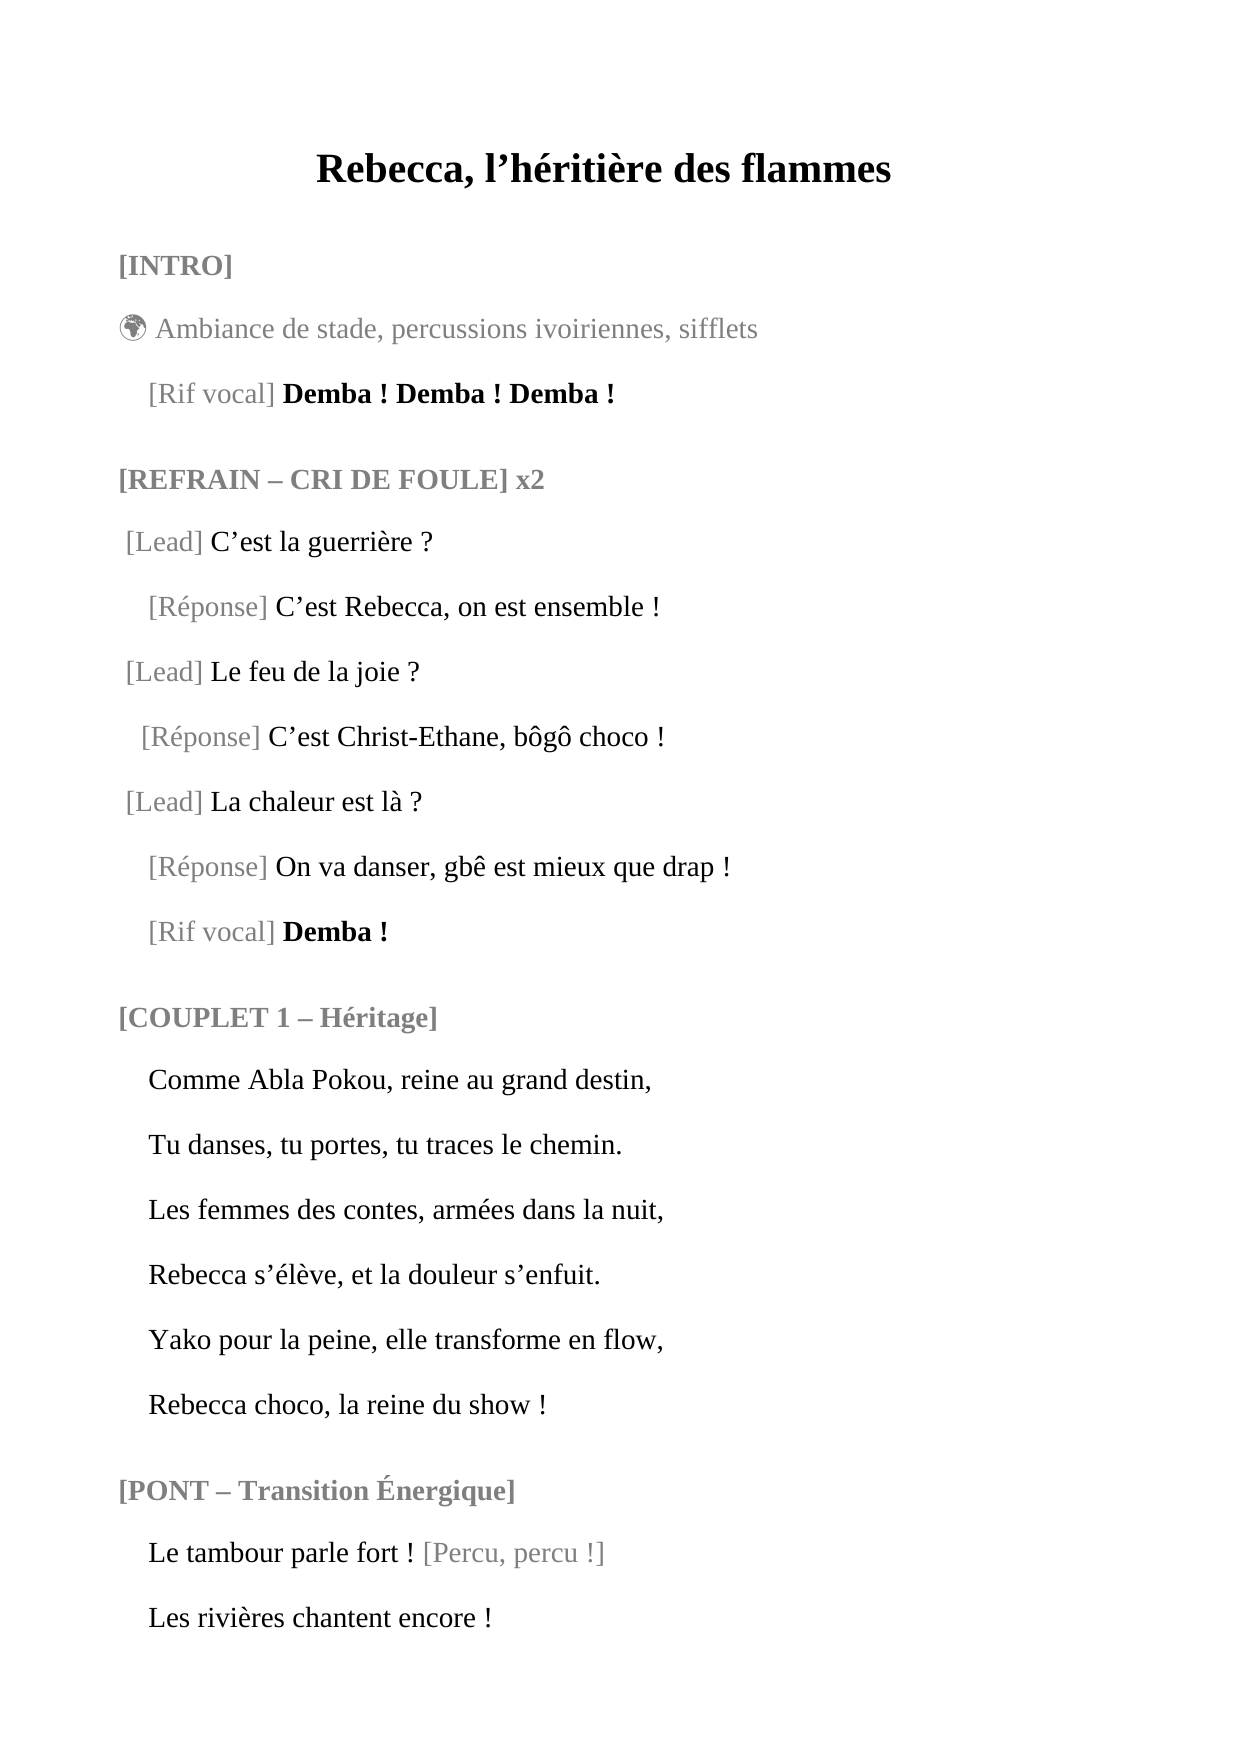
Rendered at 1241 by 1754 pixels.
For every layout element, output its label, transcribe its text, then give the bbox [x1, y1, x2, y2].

text 👥 [Réponse] C’est Rebecca, on est ensemble ! 🤝✨ [118, 589, 1122, 623]
text 🌌 Les femmes des contes, armées dans la nuit, [118, 1192, 1122, 1226]
text 🥁 Le tambour parle fort ! [Percu, percu !] [118, 1536, 1122, 1569]
text 👩‍🎤 [Lead] Le feu de la joie ? [118, 654, 1122, 688]
text 👑 Comme Abla Pokou, reine au grand destin, [118, 1062, 1122, 1096]
subtitle [PONT – Transition Énergique] 🥁🌊 [118, 1473, 1122, 1506]
text 🌊 Les rivières chantent encore ! [118, 1600, 1122, 1634]
text 👥 [Réponse] On va danser, gbê est mieux que drap ! 🎉🕺 [118, 849, 1122, 883]
text 🎶 [Rif vocal] Demba ! [118, 914, 1122, 947]
text ✨ Rebecca s’élève, et la douleur s’enfuit. [118, 1257, 1122, 1291]
subtitle [COUPLET 1 – Héritage] 🌺📜 [118, 1000, 1122, 1033]
subtitle [INTRO] 🥁🎺 [118, 248, 1122, 282]
text 🎵 Yako pour la peine, elle transforme en flow, [118, 1322, 1122, 1356]
subtitle [REFRAIN – CRI DE FOULE] x2 🙌🔥 [118, 462, 1122, 495]
text 🔥 Rebecca choco, la reine du show ! [118, 1387, 1122, 1421]
text 👩‍🎤 [Lead] C’est la guerrière ? [118, 524, 1122, 558]
text 🌍 Ambiance de stade, percussions ivoiriennes, sifflets [118, 311, 1122, 345]
text 🎶 [Rif vocal] Demba ! Demba ! Demba ! [118, 376, 1122, 409]
subtitle 🎤 Rebecca, l’héritière des flammes 🔥👑 [118, 143, 1122, 191]
text 👩‍🎤 [Lead] La chaleur est là ? [118, 784, 1122, 818]
text 💃 Tu danses, tu portes, tu traces le chemin. [118, 1127, 1122, 1161]
text 👥[Réponse] C’est Christ-Ethane, bôgô choco ! 🔥💃 [118, 719, 1122, 753]
